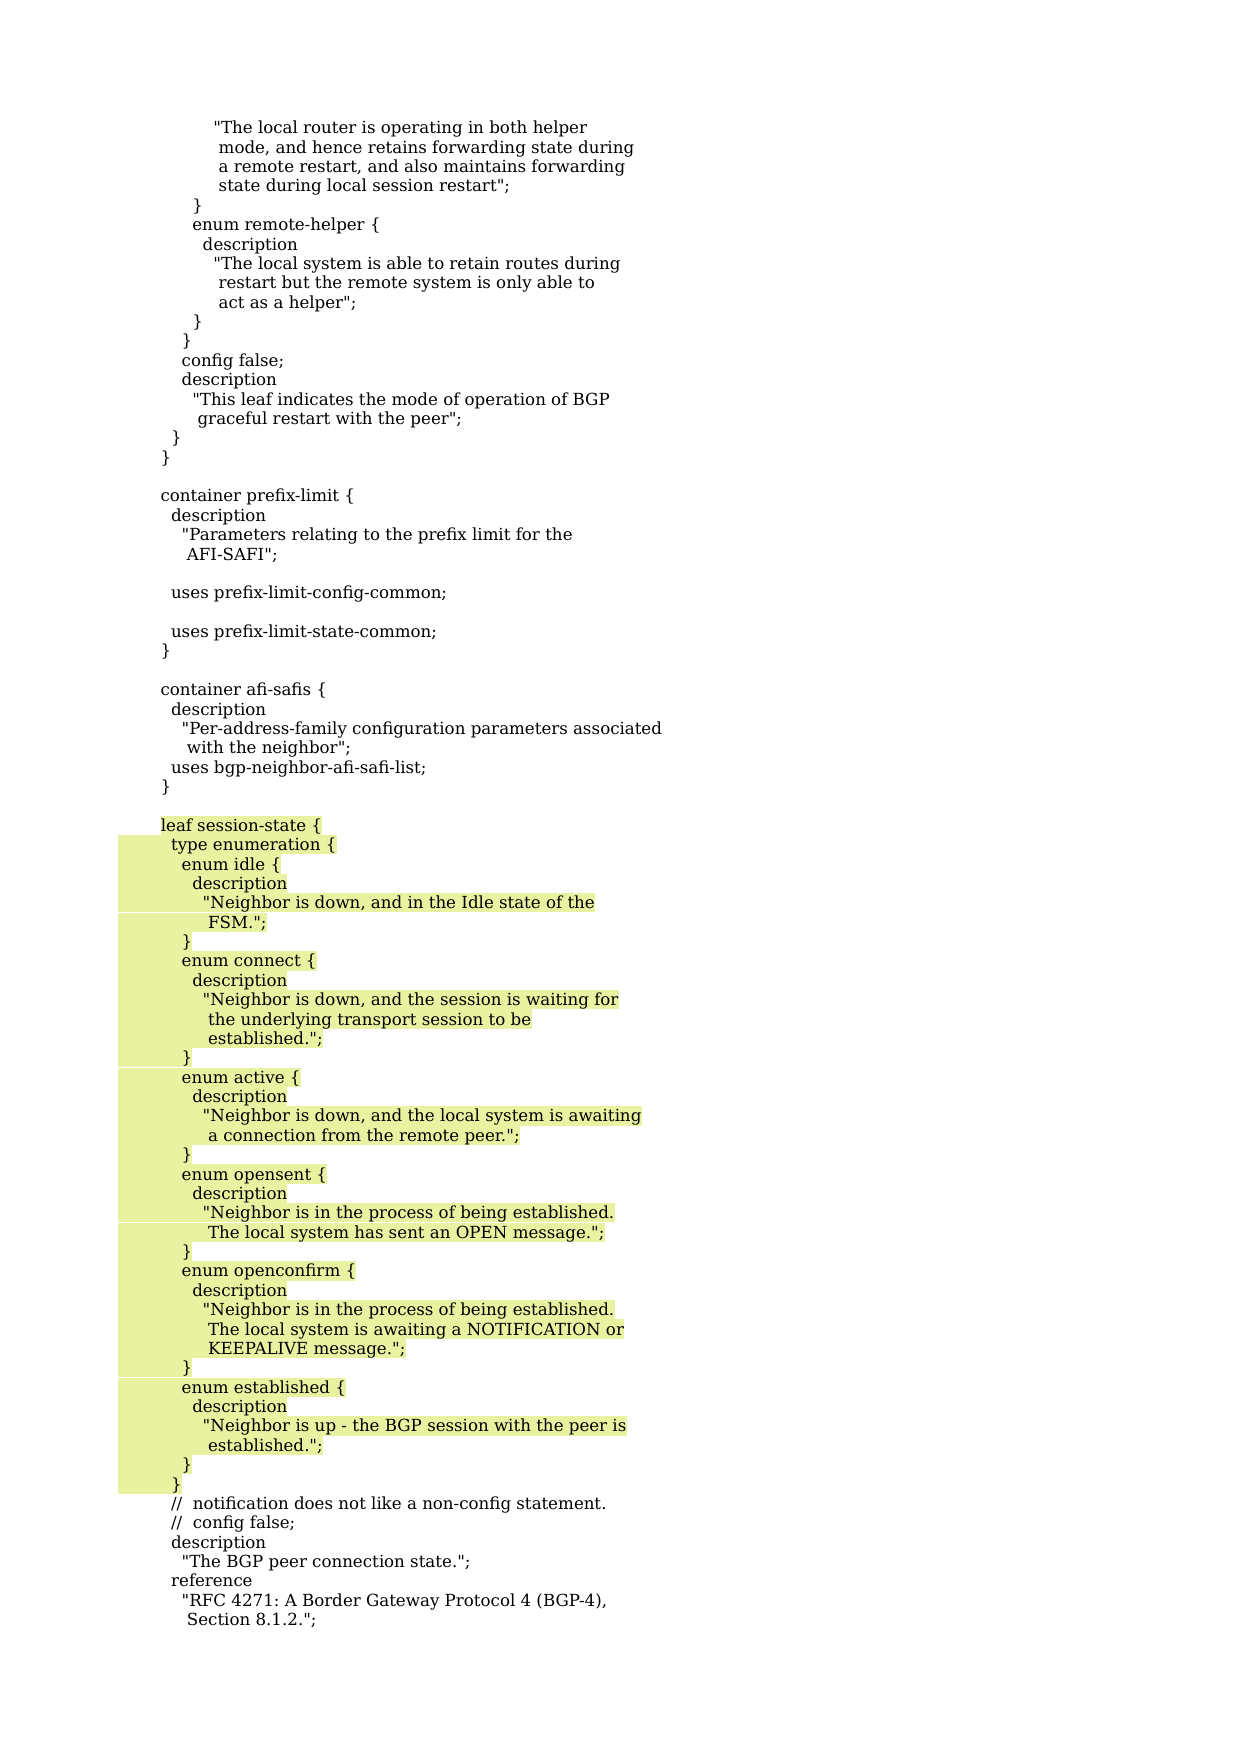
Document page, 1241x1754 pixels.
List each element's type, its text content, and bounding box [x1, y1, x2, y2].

text "Neighbor is down, and the session is waiting for [118, 990, 1122, 1009]
text } [118, 196, 1122, 215]
text description [118, 506, 1122, 525]
text "Neighbor is down, and the local system is awaiting [118, 1106, 1122, 1126]
text description [118, 1532, 1122, 1552]
text description [118, 1184, 1122, 1203]
text AFI-SAFI"; [118, 544, 1122, 564]
text description [118, 1397, 1122, 1416]
text state during local session restart"; [118, 176, 1122, 196]
text enum connect { [118, 951, 1122, 971]
text the underlying transport session to be [118, 1009, 1122, 1029]
text "The local router is operating in both helper [118, 118, 1122, 137]
text established."; [118, 1436, 1122, 1455]
text } [118, 447, 1122, 467]
text mode, and hence retains forwarding state during [118, 137, 1122, 157]
text established."; [118, 1029, 1122, 1048]
text "Parameters relating to the prefix limit for the [118, 525, 1122, 544]
text "The BGP peer connection state."; [118, 1552, 1122, 1571]
text } [118, 1242, 1122, 1261]
text The local system has sent an OPEN message."; [118, 1222, 1122, 1242]
text "This leaf indicates the mode of operation of BGP [118, 389, 1122, 409]
text "Neighbor is up - the BGP session with the peer is [118, 1416, 1122, 1436]
text The local system is awaiting a NOTIFICATION or [118, 1319, 1122, 1339]
text description [118, 234, 1122, 254]
text } [118, 312, 1122, 331]
text // notification does not like a non-config statement. [118, 1494, 1122, 1513]
text restart but the remote system is only able to [118, 273, 1122, 292]
text graceful restart with the peer"; [118, 409, 1122, 428]
text // config false; [118, 1513, 1122, 1532]
text leaf session-state { [118, 816, 1122, 835]
text FSM."; [118, 912, 1122, 932]
text enum remote-helper { [118, 215, 1122, 234]
text description [118, 874, 1122, 893]
text uses bgp-neighbor-afi-safi-list; [118, 757, 1122, 777]
text enum openconfirm { [118, 1261, 1122, 1281]
text description [118, 1281, 1122, 1300]
text a remote restart, and also maintains forwarding [118, 157, 1122, 176]
text reference [118, 1571, 1122, 1591]
text } [118, 641, 1122, 661]
text description [118, 1087, 1122, 1106]
text } [118, 777, 1122, 796]
text Section 8.1.2."; [118, 1610, 1122, 1629]
text "Neighbor is in the process of being established. [118, 1300, 1122, 1319]
text KEEPALIVE message."; [118, 1339, 1122, 1358]
text enum opensent { [118, 1164, 1122, 1184]
text "The local system is able to retain routes during [118, 254, 1122, 273]
text uses prefix-limit-config-common; [118, 583, 1122, 602]
text uses prefix-limit-state-common; [118, 622, 1122, 641]
text } [118, 1048, 1122, 1067]
text } [118, 331, 1122, 351]
text "Per-address-family configuration parameters associated [118, 719, 1122, 738]
text container prefix-limit { [118, 486, 1122, 506]
text description [118, 370, 1122, 389]
text } [118, 1145, 1122, 1164]
text config false; [118, 351, 1122, 370]
text enum active { [118, 1067, 1122, 1087]
text a connection from the remote peer."; [118, 1126, 1122, 1145]
text description [118, 699, 1122, 719]
text container afi-safis { [118, 680, 1122, 699]
text "Neighbor is down, and in the Idle state of the [118, 893, 1122, 912]
text enum idle { [118, 854, 1122, 874]
text "Neighbor is in the process of being established. [118, 1203, 1122, 1222]
text type enumeration { [118, 835, 1122, 854]
text enum established { [118, 1377, 1122, 1397]
text "RFC 4271: A Border Gateway Protocol 4 (BGP-4), [118, 1591, 1122, 1610]
text } [118, 1455, 1122, 1474]
text with the neighbor"; [118, 738, 1122, 757]
text } [118, 1358, 1122, 1377]
text } [118, 932, 1122, 951]
text } [118, 1474, 1122, 1494]
text } [118, 428, 1122, 447]
text description [118, 971, 1122, 990]
text act as a helper"; [118, 292, 1122, 312]
